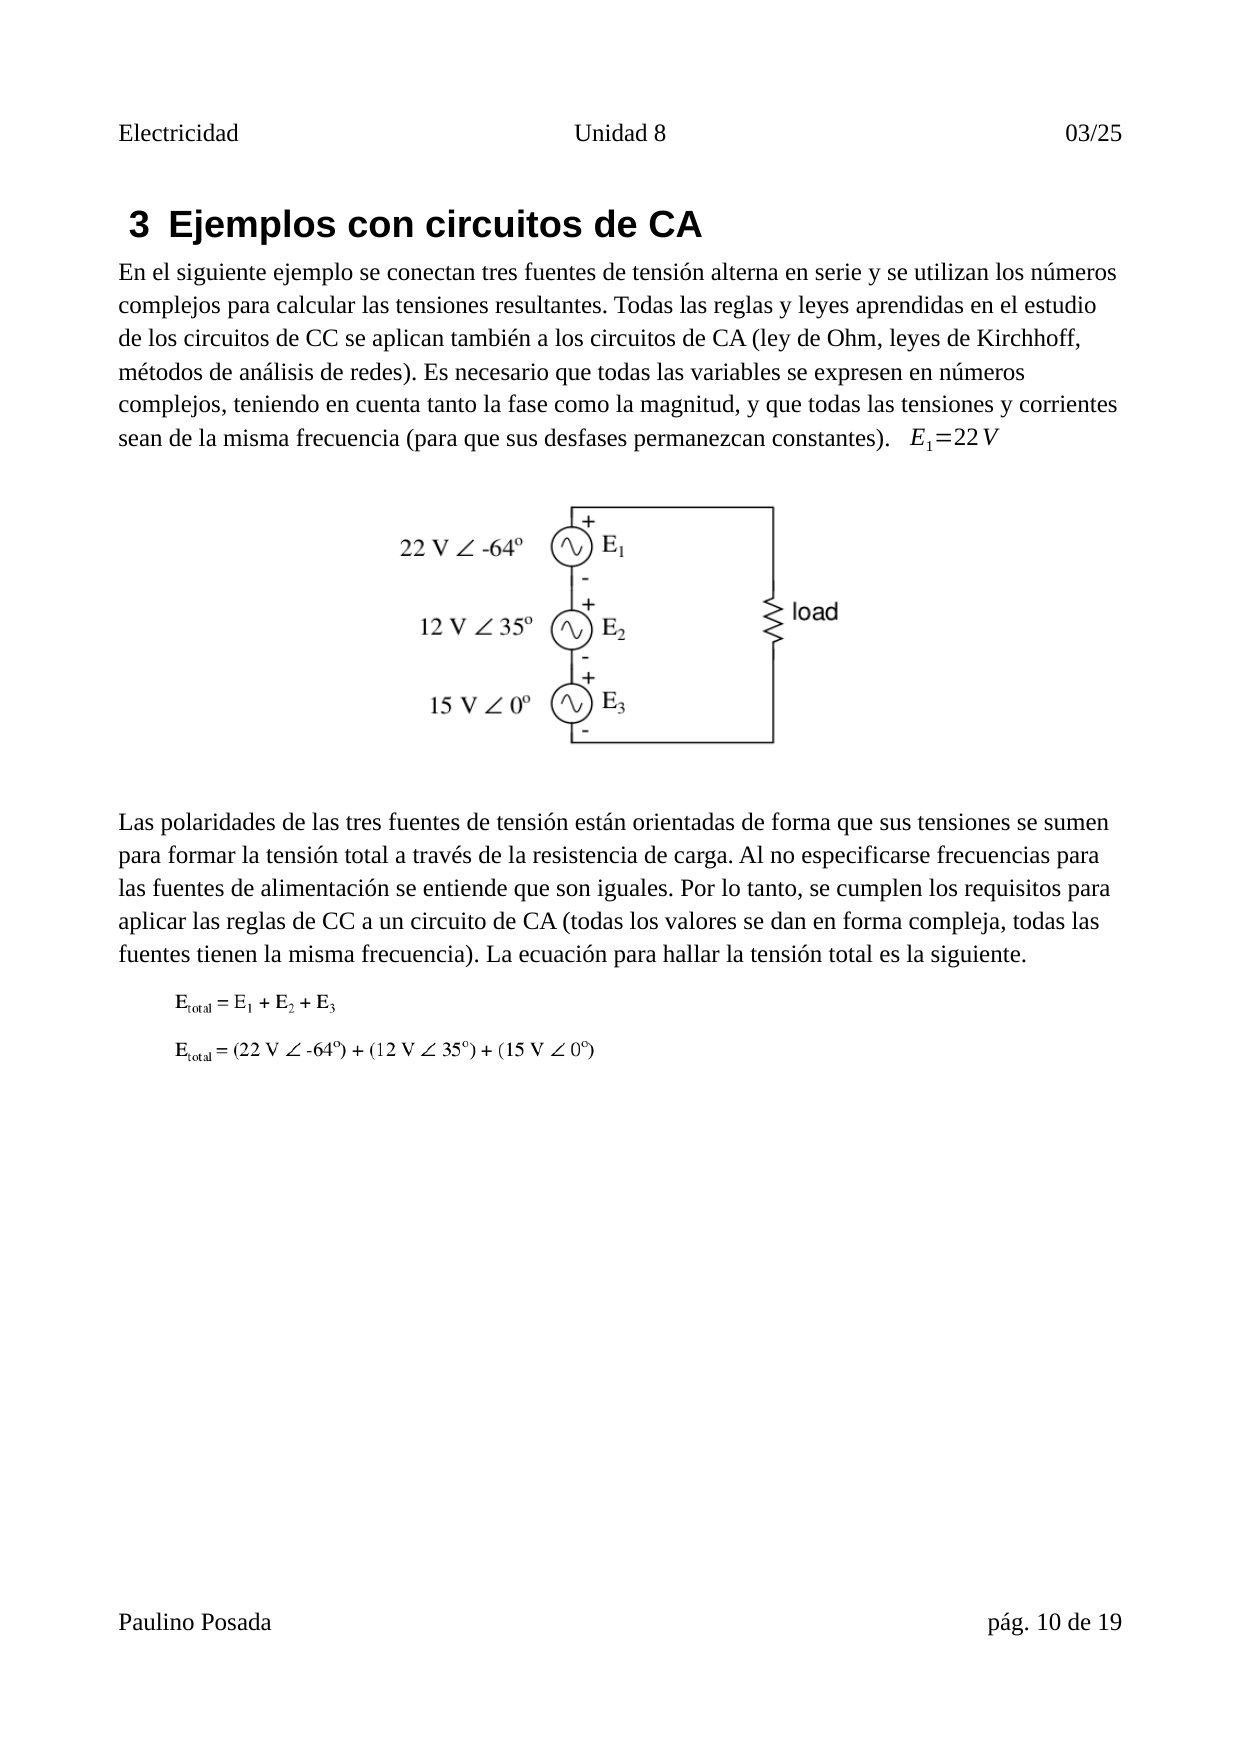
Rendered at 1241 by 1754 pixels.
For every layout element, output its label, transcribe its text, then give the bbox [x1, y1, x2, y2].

subtitle Ejemplos con circuitos de CA [118, 201, 1122, 245]
picture [390, 473, 850, 756]
text En el siguiente ejemplo se conectan tres fuentes de tensión alterna en serie y se utilizan los números complejos para calcular las tensiones resultantes. Todas las reglas y leyes aprendidas en el estudio de los circuitos de CC se aplican también a los circuitos de CA (ley de Ohm, leyes de Kirchhoff, métodos de análisis de redes). Es necesario que todas las variables se expresen en números complejos, teniendo en cuenta tanto la fase como la magnitud, y que todas las tensiones y corrientes sean de la misma frecuencia (para que sus desfases permanezcan constantes). [118, 257, 1122, 455]
text Las polaridades de las tres fuentes de tensión están orientadas de forma que sus tensiones se sumen para formar la tensión total a través de la resistencia de carga. Al no especificarse frecuencias para las fuentes de alimentación se entiende que son iguales. Por lo tanto, se cumplen los requisitos para aplicar las reglas de CC a un circuito de CA (todas los valores se dan en forma compleja, todas las fuentes tienen la misma frecuencia). La ecuación para hallar la tensión total es la siguiente. [118, 807, 1122, 968]
picture [165, 986, 603, 1066]
